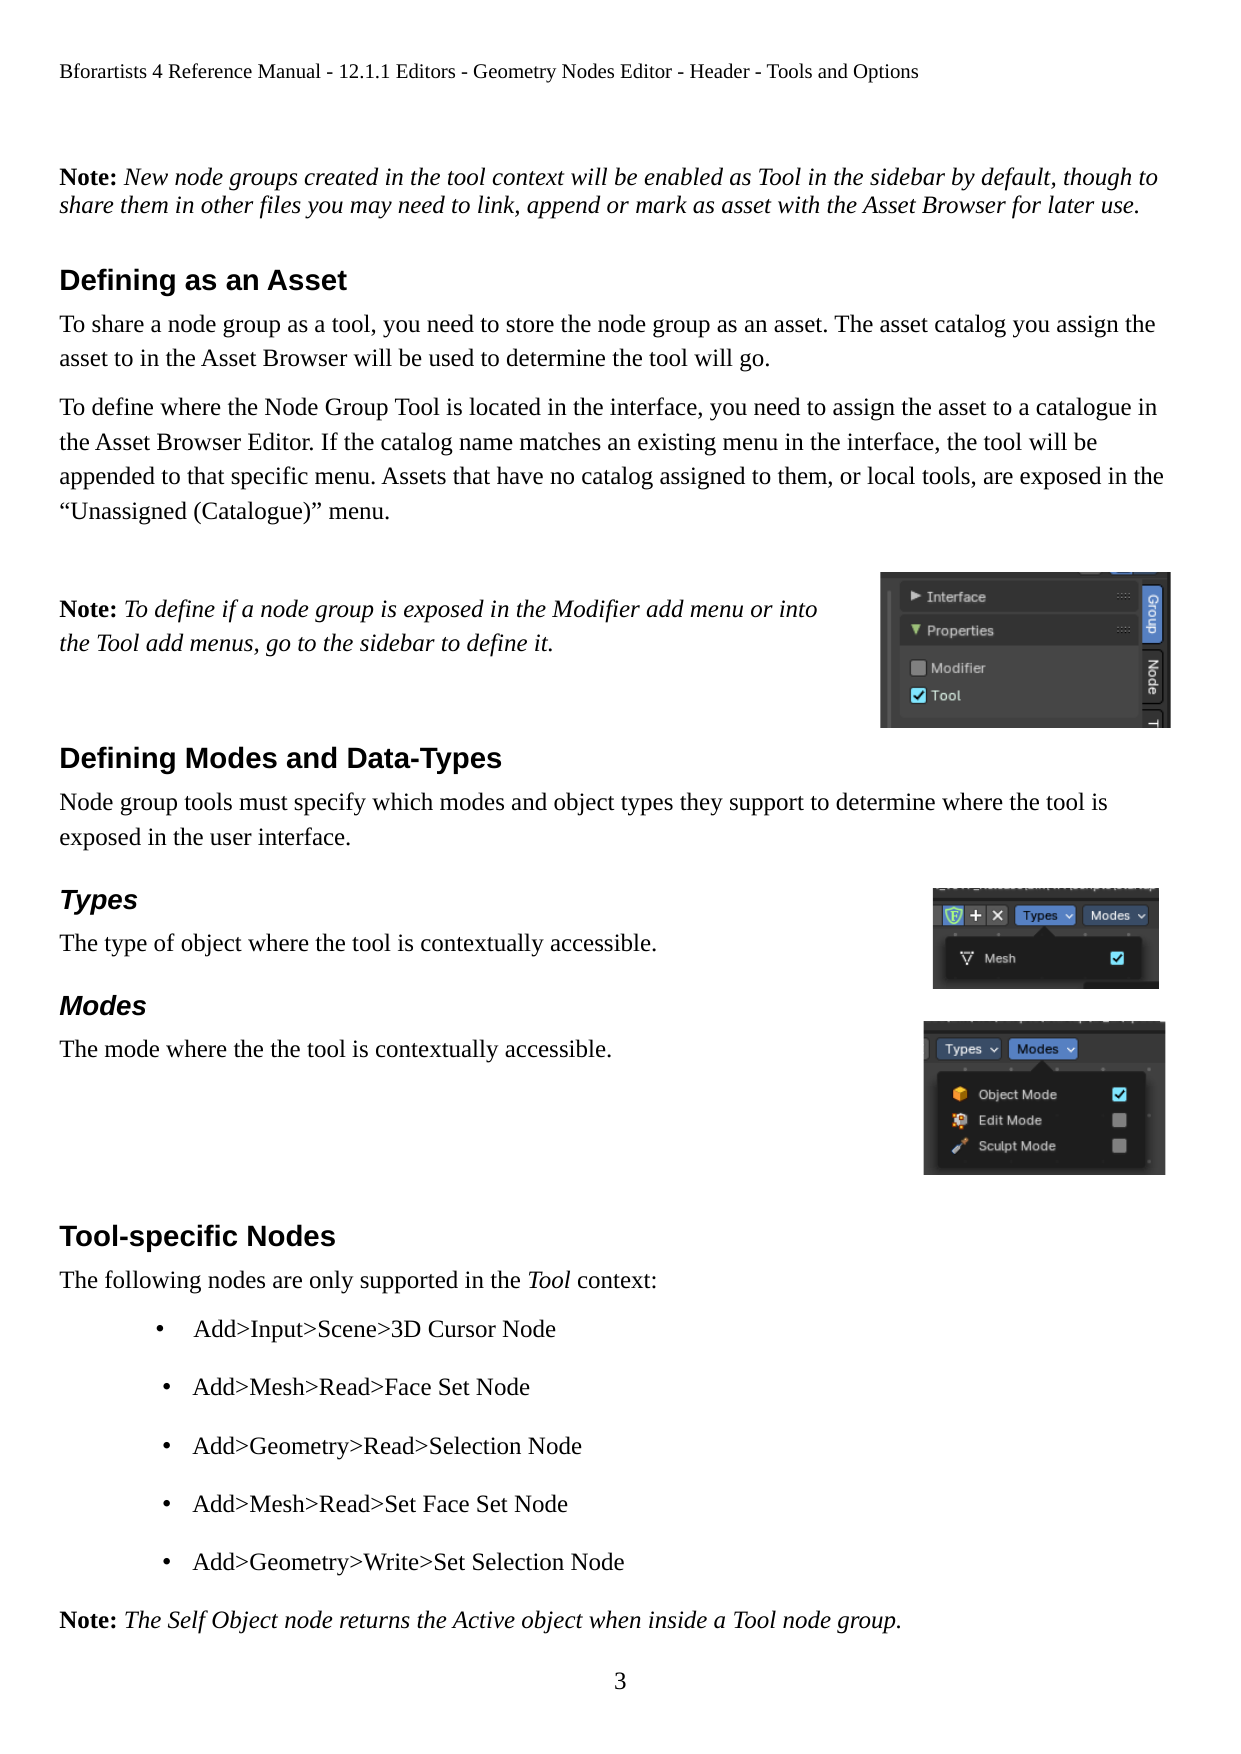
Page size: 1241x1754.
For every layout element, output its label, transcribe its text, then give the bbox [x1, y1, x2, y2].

text Node group tools must specify which modes and object types they support to determine where the tool is exposed in the user interface. [59, 787, 1181, 851]
list Add>Input>Scene>3D Cursor Node [156, 1314, 1181, 1343]
text Note: To define if a node group is exposed in the Modifier add menu or into the Tool add menus, go to the sidebar to define it. [59, 594, 880, 657]
subtitle Types [59, 883, 1181, 915]
subtitle Modes [59, 989, 1181, 1021]
picture [932, 888, 1159, 989]
text Note: The Self Object node returns the Active object when inside a Tool node group. [59, 1605, 1181, 1634]
subtitle Defining Modes and Data-Types [59, 741, 1181, 775]
picture [923, 1021, 1166, 1175]
text To define where the Node Group Tool is located in the interface, you need to assign the asset to a catalogue in the Asset Browser Editor. If the catalog name matches an existing menu in the interface, the tool will be appended to that specific menu. Assets that have no catalog assigned to them, or local tools, are exposed in the “Unassigned (Catalogue)” menu. [59, 392, 1181, 524]
list Add>Mesh>Read>Set Face Set Node [162, 1489, 1122, 1518]
text Note: New node groups created in the tool context will be enabled as Tool in the sidebar by default, though to share them in other files you may need to link, append or mark as asset with the Asset Browser for later use. [59, 162, 1181, 219]
subtitle Tool-specific Nodes [59, 1219, 1181, 1253]
subtitle Defining as an Asset [59, 262, 1181, 296]
text The following nodes are only supported in the Tool context: [59, 1265, 1181, 1294]
list Add>Geometry>Read>Selection Node [162, 1431, 1122, 1459]
list Add>Mesh>Read>Face Set Node [162, 1372, 1122, 1401]
text To share a node group as a tool, you need to store the node group as an asset. The asset catalog you assign the asset to in the Asset Browser will be used to determine the tool will go. [59, 309, 1181, 372]
list Add>Geometry>Write>Set Selection Node [162, 1547, 1122, 1576]
picture [880, 572, 1171, 728]
text The type of object where the tool is contextually accessible. [59, 928, 932, 956]
text The mode where the the tool is contextually accessible. [59, 1034, 923, 1062]
